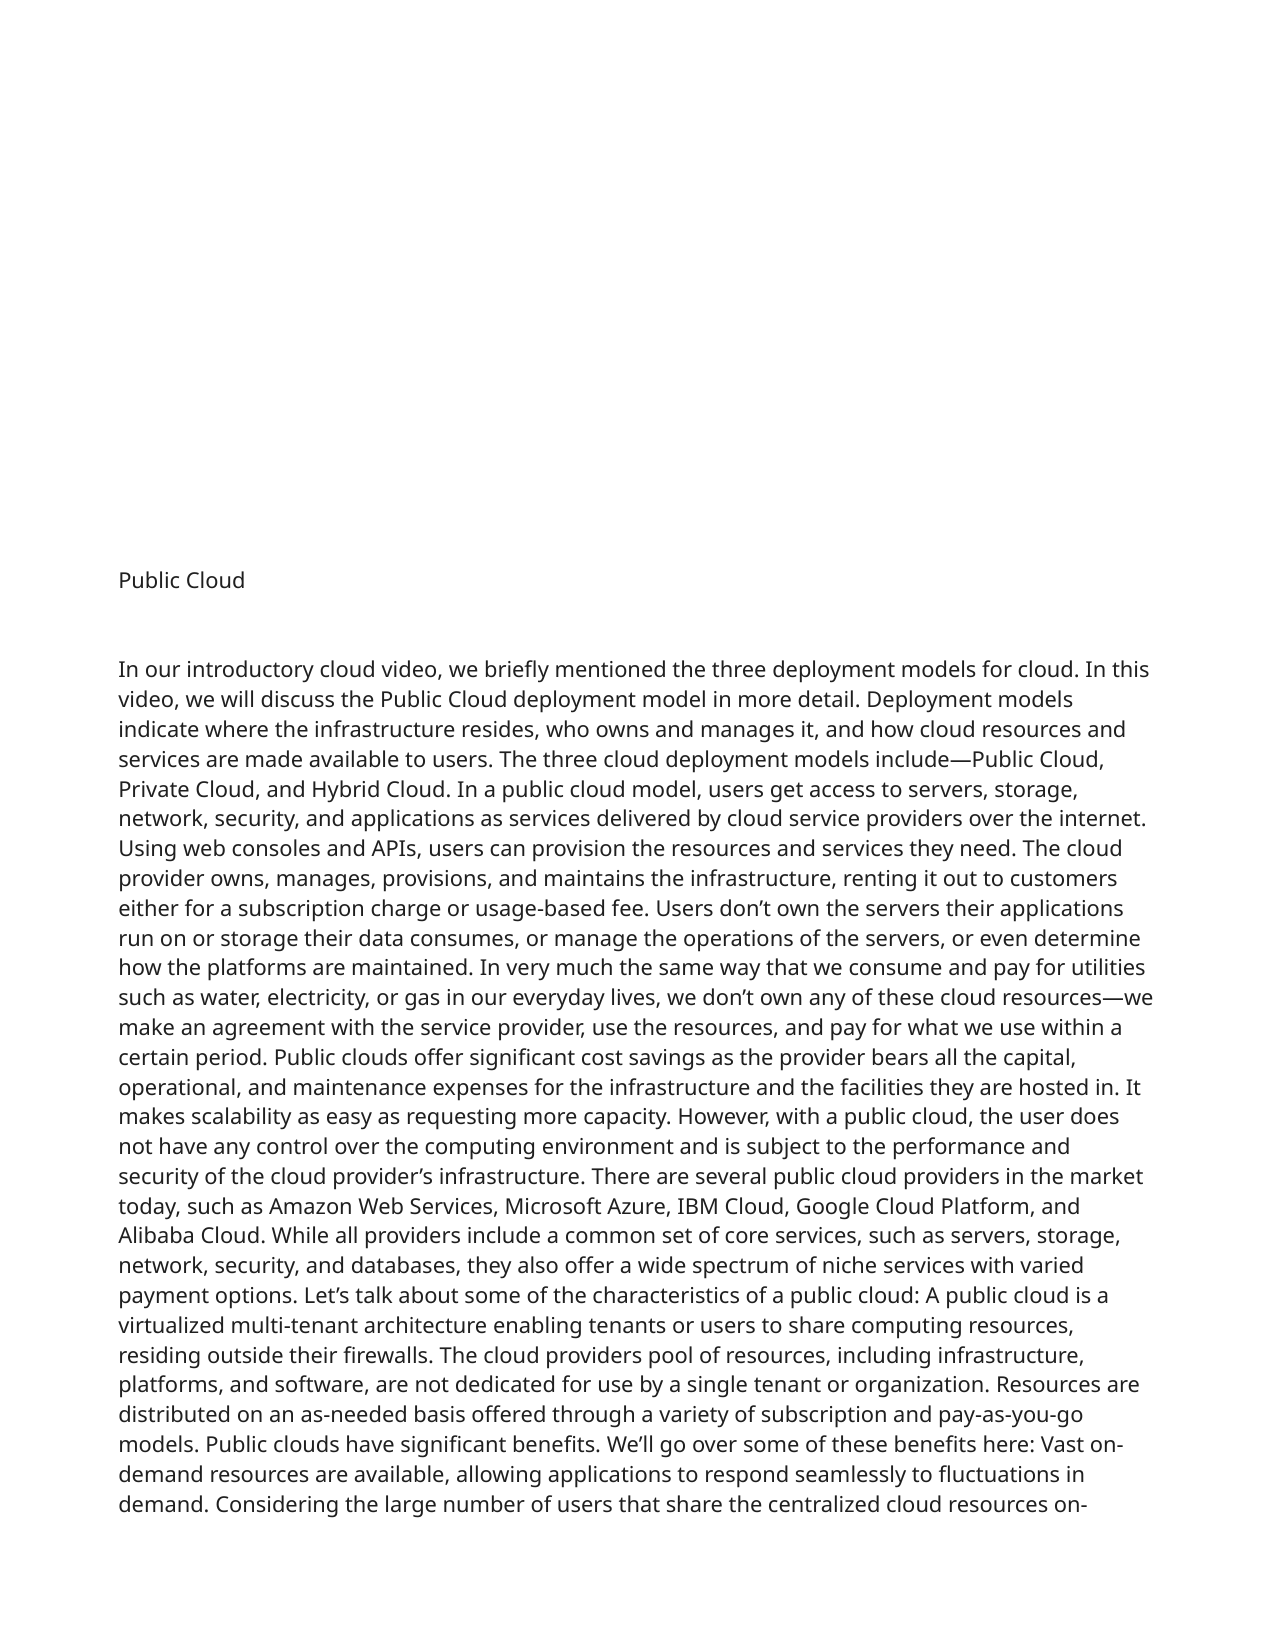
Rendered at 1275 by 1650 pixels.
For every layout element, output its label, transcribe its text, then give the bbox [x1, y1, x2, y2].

text In our introductory cloud video, we briefly mentioned the three deployment models for cloud. In this video, we will discuss the Public Cloud deployment model in more detail. Deployment models indicate where the infrastructure resides, who owns and manages it, and how cloud resources and services are made available to users. The three cloud deployment models include—Public Cloud, Private Cloud, and Hybrid Cloud. In a public cloud model, users get access to servers, storage, network, security, and applications as services delivered by cloud service providers over the internet. Using web consoles and APIs, users can provision the resources and services they need. The cloud provider owns, manages, provisions, and maintains the infrastructure, renting it out to customers either for a subscription charge or usage-based fee. Users don’t own the servers their applications run on or storage their data consumes, or manage the operations of the servers, or even determine how the platforms are maintained. In very much the same way that we consume and pay for utilities such as water, electricity, or gas in our everyday lives, we don’t own any of these cloud resources—we make an agreement with the service provider, use the resources, and pay for what we use within a certain period. Public clouds offer significant cost savings as the provider bears all the capital, operational, and maintenance expenses for the infrastructure and the facilities they are hosted in. It makes scalability as easy as requesting more capacity. However, with a public cloud, the user does not have any control over the computing environment and is subject to the performance and security of the cloud provider’s infrastructure. There are several public cloud providers in the market today, such as Amazon Web Services, Microsoft Azure, IBM Cloud, Google Cloud Platform, and Alibaba Cloud. While all providers include a common set of core services, such as servers, storage, network, security, and databases, they also offer a wide spectrum of niche services with varied payment options. Let’s talk about some of the characteristics of a public cloud: A public cloud is a virtualized multi-tenant architecture enabling tenants or users to share computing resources, residing outside their firewalls. The cloud providers pool of resources, including infrastructure, platforms, and software, are not dedicated for use by a single tenant or organization. Resources are distributed on an as-needed basis offered through a variety of subscription and pay-as-you-go models. Public clouds have significant benefits. We’ll go over some of these benefits here: Vast on-demand resources are available, allowing applications to respond seamlessly to fluctuations in demand. Considering the large number of users that share the centralized cloud resources on- [118, 654, 1157, 1518]
text Public Cloud [118, 565, 1157, 595]
